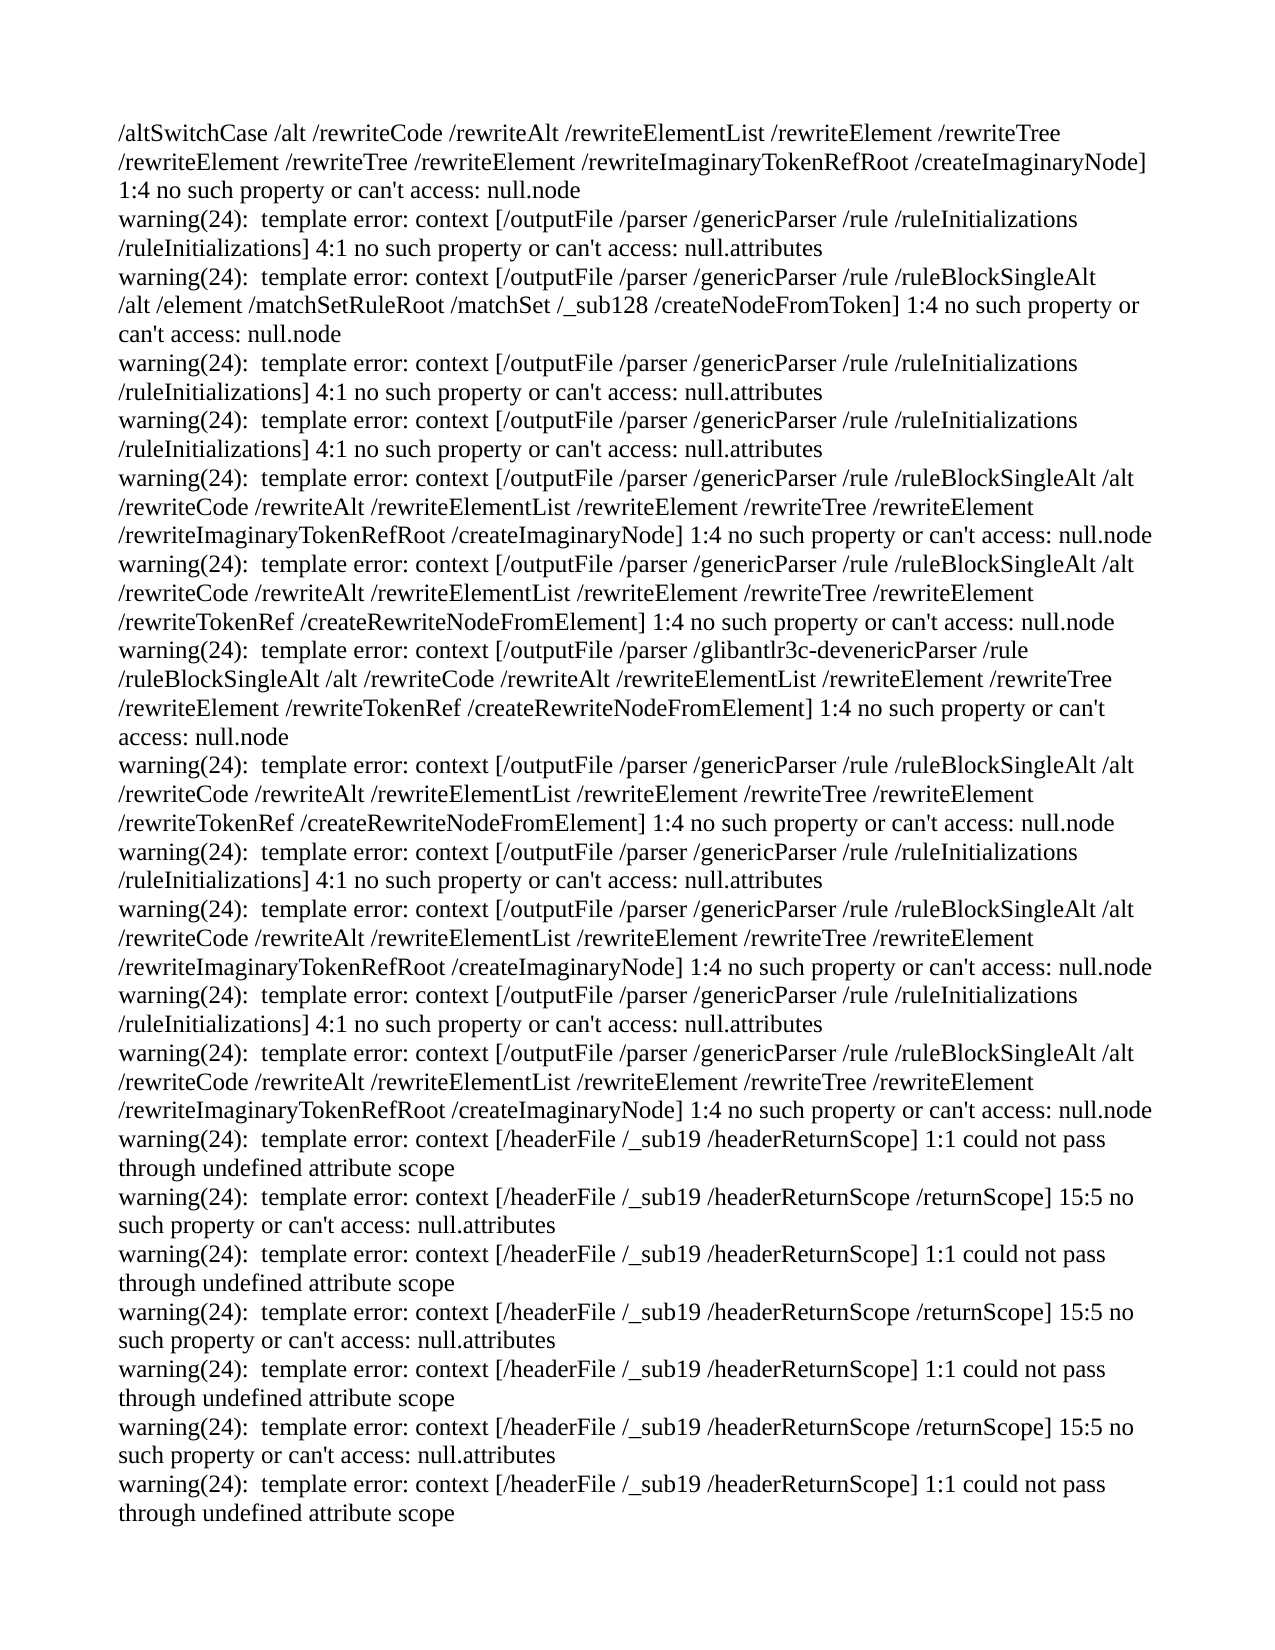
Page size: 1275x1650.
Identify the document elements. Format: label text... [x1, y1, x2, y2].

text warning(24): template error: context [/headerFile /_sub19 /headerReturnScope /returnScope] 15:5 no such property or can't access: null.attributes [118, 1297, 1157, 1354]
text warning(24): template error: context [/outputFile /parser /glibantlr3c-devenericParser /rule /ruleBlockSingleAlt /alt /rewriteCode /rewriteAlt /rewriteElementList /rewriteElement /rewriteTree /rewriteElement /rewriteTokenRef /createRewriteNodeFromElement] 1:4 no such property or can't access: null.node [118, 636, 1157, 751]
text warning(24): template error: context [/headerFile /_sub19 /headerReturnScope] 1:1 could not pass through undefined attribute scope [118, 1124, 1157, 1182]
text warning(24): template error: context [/outputFile /parser /genericParser /rule /ruleInitializations /ruleInitializations] 4:1 no such property or can't access: null.attributes [118, 348, 1157, 406]
text warning(24): template error: context [/outputFile /parser /genericParser /rule /ruleInitializations /ruleInitializations] 4:1 no such property or can't access: null.attributes [118, 406, 1157, 463]
text warning(24): template error: context [/outputFile /parser /genericParser /rule /ruleBlockSingleAlt /alt /element /matchSetRuleRoot /matchSet /_sub128 /createNodeFromToken] 1:4 no such property or can't access: null.node [118, 262, 1157, 348]
text warning(24): template error: context [/outputFile /parser /genericParser /rule /ruleBlockSingleAlt /alt /rewriteCode /rewriteAlt /rewriteElementList /rewriteElement /rewriteTree /rewriteElement /rewriteTokenRef /createRewriteNodeFromElement] 1:4 no such property or can't access: null.node [118, 549, 1157, 636]
text warning(24): template error: context [/outputFile /parser /genericParser /rule /ruleBlockSingleAlt /alt /rewriteCode /rewriteAlt /rewriteElementList /rewriteElement /rewriteTree /rewriteElement /rewriteImaginaryTokenRefRoot /createImaginaryNode] 1:4 no such property or can't access: null.node [118, 894, 1157, 981]
text warning(24): template error: context [/headerFile /_sub19 /headerReturnScope /returnScope] 15:5 no such property or can't access: null.attributes [118, 1412, 1157, 1469]
text warning(24): template error: context [/headerFile /_sub19 /headerReturnScope] 1:1 could not pass through undefined attribute scope [118, 1239, 1157, 1297]
text warning(24): template error: context [/outputFile /parser /genericParser /rule /ruleInitializations /ruleInitializations] 4:1 no such property or can't access: null.attributes [118, 204, 1157, 262]
text warning(24): template error: context [/headerFile /_sub19 /headerReturnScope] 1:1 could not pass through undefined attribute scope [118, 1354, 1157, 1412]
text /altSwitchCase /alt /rewriteCode /rewriteAlt /rewriteElementList /rewriteElement /rewriteTree /rewriteElement /rewriteTree /rewriteElement /rewriteImaginaryTokenRefRoot /createImaginaryNode] 1:4 no such property or can't access: null.node [118, 118, 1157, 204]
text warning(24): template error: context [/outputFile /parser /genericParser /rule /ruleInitializations /ruleInitializations] 4:1 no such property or can't access: null.attributes [118, 981, 1157, 1038]
text warning(24): template error: context [/outputFile /parser /genericParser /rule /ruleBlockSingleAlt /alt /rewriteCode /rewriteAlt /rewriteElementList /rewriteElement /rewriteTree /rewriteElement /rewriteImaginaryTokenRefRoot /createImaginaryNode] 1:4 no such property or can't access: null.node [118, 463, 1157, 549]
text warning(24): template error: context [/outputFile /parser /genericParser /rule /ruleBlockSingleAlt /alt /rewriteCode /rewriteAlt /rewriteElementList /rewriteElement /rewriteTree /rewriteElement /rewriteImaginaryTokenRefRoot /createImaginaryNode] 1:4 no such property or can't access: null.node [118, 1038, 1157, 1124]
text warning(24): template error: context [/headerFile /_sub19 /headerReturnScope] 1:1 could not pass through undefined attribute scope [118, 1469, 1157, 1527]
text warning(24): template error: context [/outputFile /parser /genericParser /rule /ruleBlockSingleAlt /alt /rewriteCode /rewriteAlt /rewriteElementList /rewriteElement /rewriteTree /rewriteElement /rewriteTokenRef /createRewriteNodeFromElement] 1:4 no such property or can't access: null.node [118, 751, 1157, 837]
text warning(24): template error: context [/outputFile /parser /genericParser /rule /ruleInitializations /ruleInitializations] 4:1 no such property or can't access: null.attributes [118, 837, 1157, 894]
text warning(24): template error: context [/headerFile /_sub19 /headerReturnScope /returnScope] 15:5 no such property or can't access: null.attributes [118, 1182, 1157, 1239]
